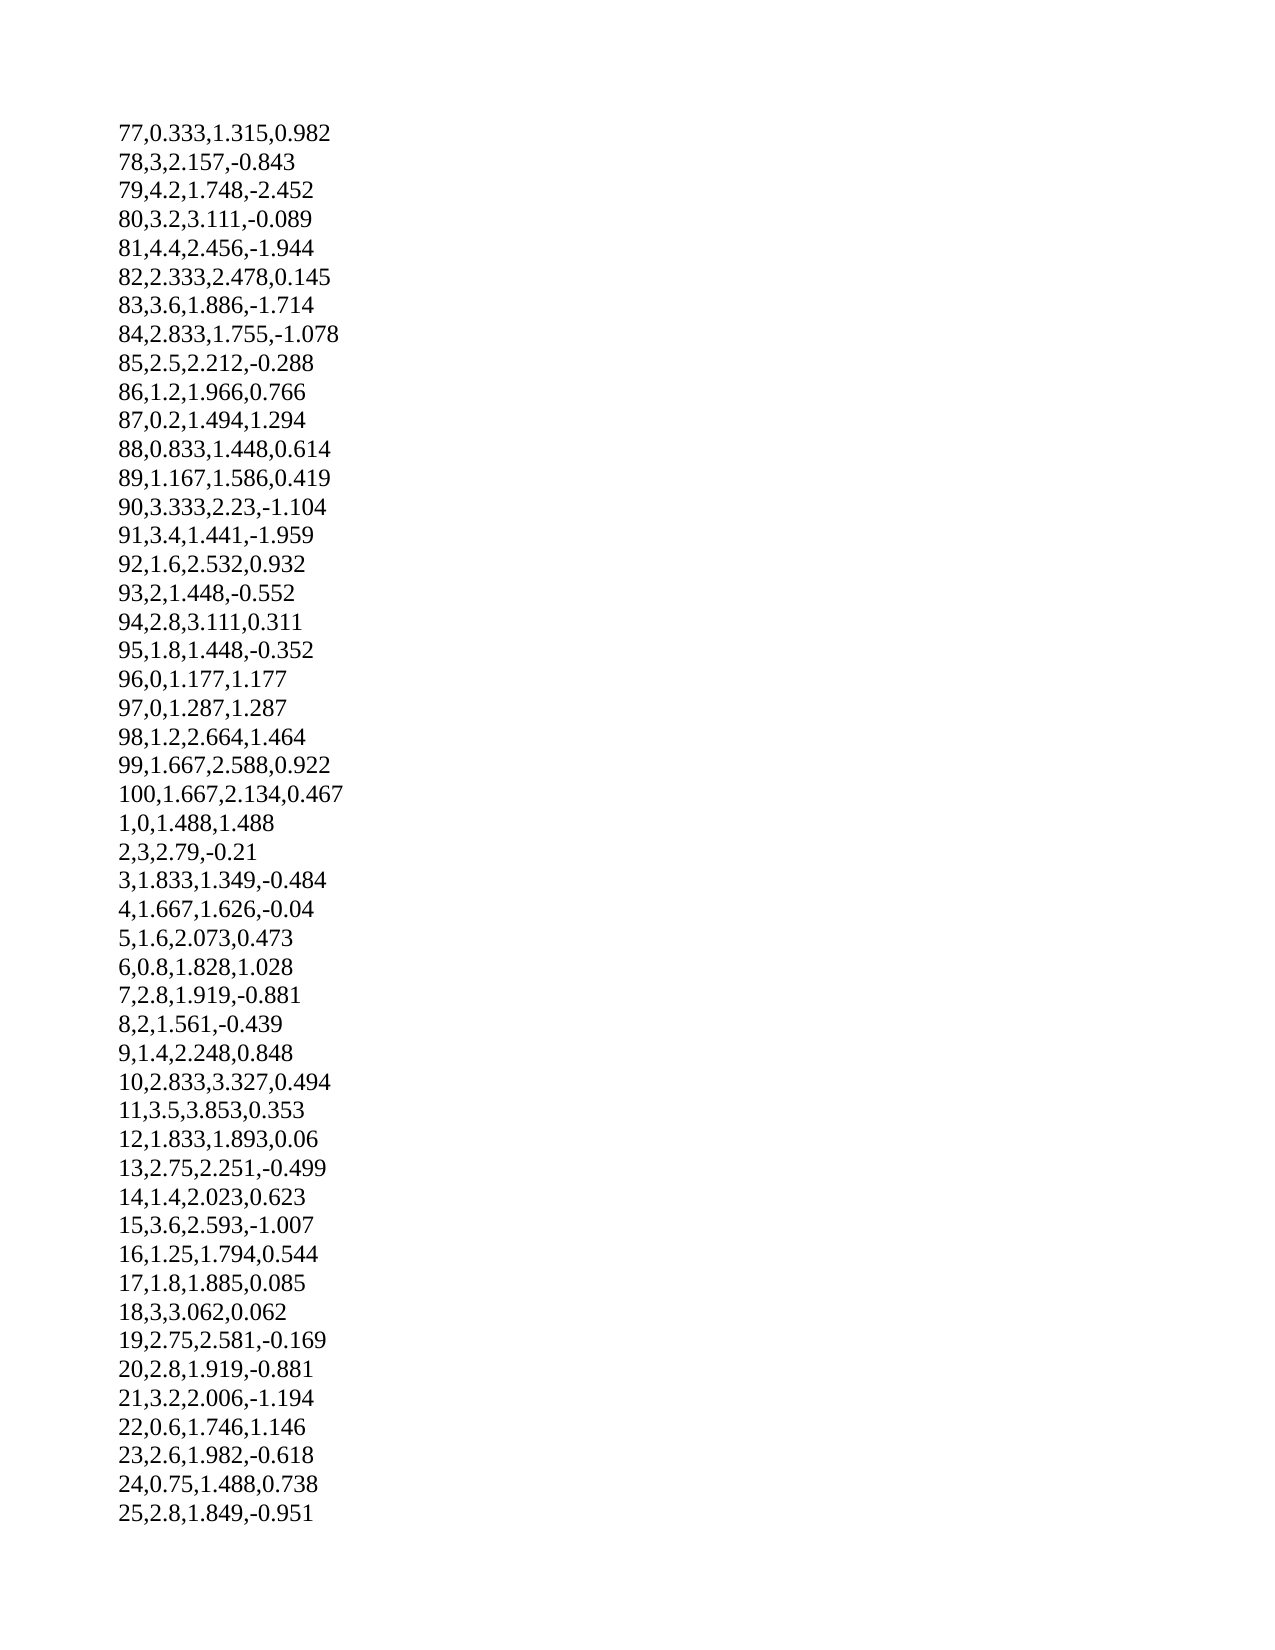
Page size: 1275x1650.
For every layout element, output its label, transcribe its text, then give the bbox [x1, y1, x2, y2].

text 6,0.8,1.828,1.028 [118, 952, 1157, 981]
text 83,3.6,1.886,-1.714 [118, 291, 1157, 319]
text 78,3,2.157,-0.843 [118, 147, 1157, 176]
text 93,2,1.448,-0.552 [118, 578, 1157, 607]
text 23,2.6,1.982,-0.618 [118, 1441, 1157, 1469]
text 18,3,3.062,0.062 [118, 1297, 1157, 1326]
text 89,1.167,1.586,0.419 [118, 463, 1157, 492]
text 15,3.6,2.593,-1.007 [118, 1211, 1157, 1239]
text 22,0.6,1.746,1.146 [118, 1412, 1157, 1441]
text 90,3.333,2.23,-1.104 [118, 492, 1157, 521]
text 19,2.75,2.581,-0.169 [118, 1326, 1157, 1354]
text 5,1.6,2.073,0.473 [118, 923, 1157, 952]
text 91,3.4,1.441,-1.959 [118, 521, 1157, 549]
text 97,0,1.287,1.287 [118, 693, 1157, 722]
text 13,2.75,2.251,-0.499 [118, 1153, 1157, 1182]
text 98,1.2,2.664,1.464 [118, 722, 1157, 751]
text 96,0,1.177,1.177 [118, 664, 1157, 693]
text 20,2.8,1.919,-0.881 [118, 1354, 1157, 1383]
text 24,0.75,1.488,0.738 [118, 1469, 1157, 1498]
text 4,1.667,1.626,-0.04 [118, 894, 1157, 923]
text 3,1.833,1.349,-0.484 [118, 866, 1157, 894]
text 82,2.333,2.478,0.145 [118, 262, 1157, 291]
text 12,1.833,1.893,0.06 [118, 1124, 1157, 1153]
text 17,1.8,1.885,0.085 [118, 1268, 1157, 1297]
text 79,4.2,1.748,-2.452 [118, 176, 1157, 204]
text 80,3.2,3.111,-0.089 [118, 204, 1157, 233]
text 84,2.833,1.755,-1.078 [118, 319, 1157, 348]
text 99,1.667,2.588,0.922 [118, 751, 1157, 779]
text 16,1.25,1.794,0.544 [118, 1239, 1157, 1268]
text 8,2,1.561,-0.439 [118, 1009, 1157, 1038]
text 81,4.4,2.456,-1.944 [118, 233, 1157, 262]
text 21,3.2,2.006,-1.194 [118, 1383, 1157, 1412]
text 95,1.8,1.448,-0.352 [118, 636, 1157, 664]
text 25,2.8,1.849,-0.951 [118, 1498, 1157, 1527]
text 77,0.333,1.315,0.982 [118, 118, 1157, 147]
text 88,0.833,1.448,0.614 [118, 434, 1157, 463]
text 9,1.4,2.248,0.848 [118, 1038, 1157, 1067]
text 100,1.667,2.134,0.467 [118, 779, 1157, 808]
text 86,1.2,1.966,0.766 [118, 377, 1157, 406]
text 94,2.8,3.111,0.311 [118, 607, 1157, 636]
text 7,2.8,1.919,-0.881 [118, 981, 1157, 1009]
text 92,1.6,2.532,0.932 [118, 549, 1157, 578]
text 10,2.833,3.327,0.494 [118, 1067, 1157, 1096]
text 14,1.4,2.023,0.623 [118, 1182, 1157, 1211]
text 11,3.5,3.853,0.353 [118, 1096, 1157, 1124]
text 2,3,2.79,-0.21 [118, 837, 1157, 866]
text 1,0,1.488,1.488 [118, 808, 1157, 837]
text 85,2.5,2.212,-0.288 [118, 348, 1157, 377]
text 87,0.2,1.494,1.294 [118, 406, 1157, 434]
